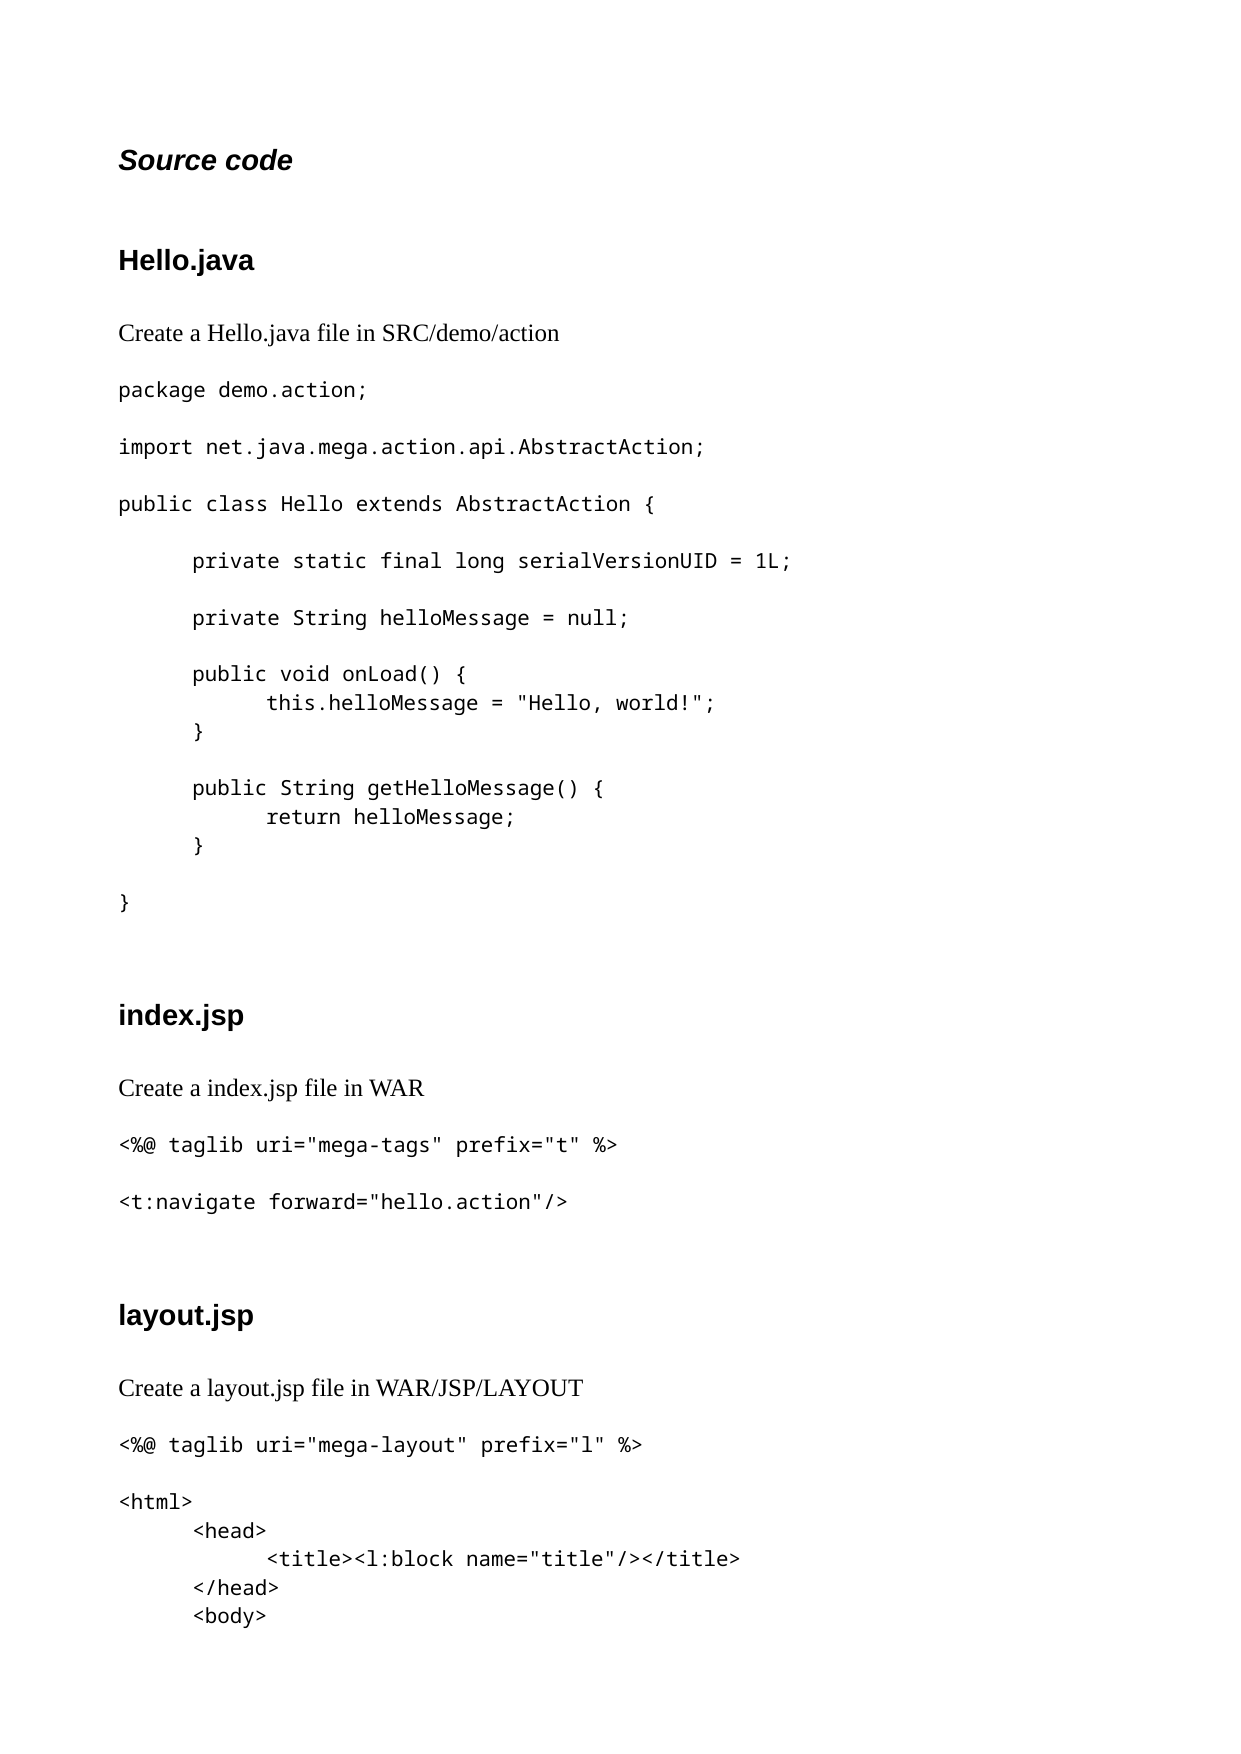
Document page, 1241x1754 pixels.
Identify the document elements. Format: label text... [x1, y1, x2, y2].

text <%@ taglib uri="mega-tags" prefix="t" %> [118, 1130, 1122, 1159]
text Create a Hello.java file in SRC/demo/action [118, 318, 1122, 346]
text </head> [118, 1573, 1122, 1601]
text return helloMessage; [118, 802, 1122, 830]
text <%@ taglib uri="mega-layout" prefix="l" %> [118, 1430, 1122, 1459]
text } [118, 887, 1122, 916]
text Create a layout.jsp file in WAR/JSP/LAYOUT [118, 1373, 1122, 1402]
subtitle layout.jsp [118, 1298, 1122, 1332]
text public String getHelloMessage() { [118, 773, 1122, 802]
subtitle Source code [118, 143, 1122, 177]
subtitle Hello.java [118, 243, 1122, 276]
text public void onLoad() { [118, 659, 1122, 688]
subtitle index.jsp [118, 998, 1122, 1032]
text } [118, 830, 1122, 859]
text } [118, 716, 1122, 745]
text <body> [118, 1601, 1122, 1629]
text this.helloMessage = "Hello, world!"; [118, 688, 1122, 716]
text <t:navigate forward="hello.action"/> [118, 1187, 1122, 1216]
text private static final long serialVersionUID = 1L; [118, 546, 1122, 574]
text Create a index.jsp file in WAR [118, 1073, 1122, 1102]
text package demo.action; [118, 375, 1122, 404]
text <title><l:block name="title"/></title> [118, 1544, 1122, 1573]
text import net.java.mega.action.api.AbstractAction; [118, 432, 1122, 461]
text public class Hello extends AbstractAction { [118, 489, 1122, 517]
text <html> [118, 1487, 1122, 1516]
text private String helloMessage = null; [118, 603, 1122, 631]
text <head> [118, 1516, 1122, 1544]
